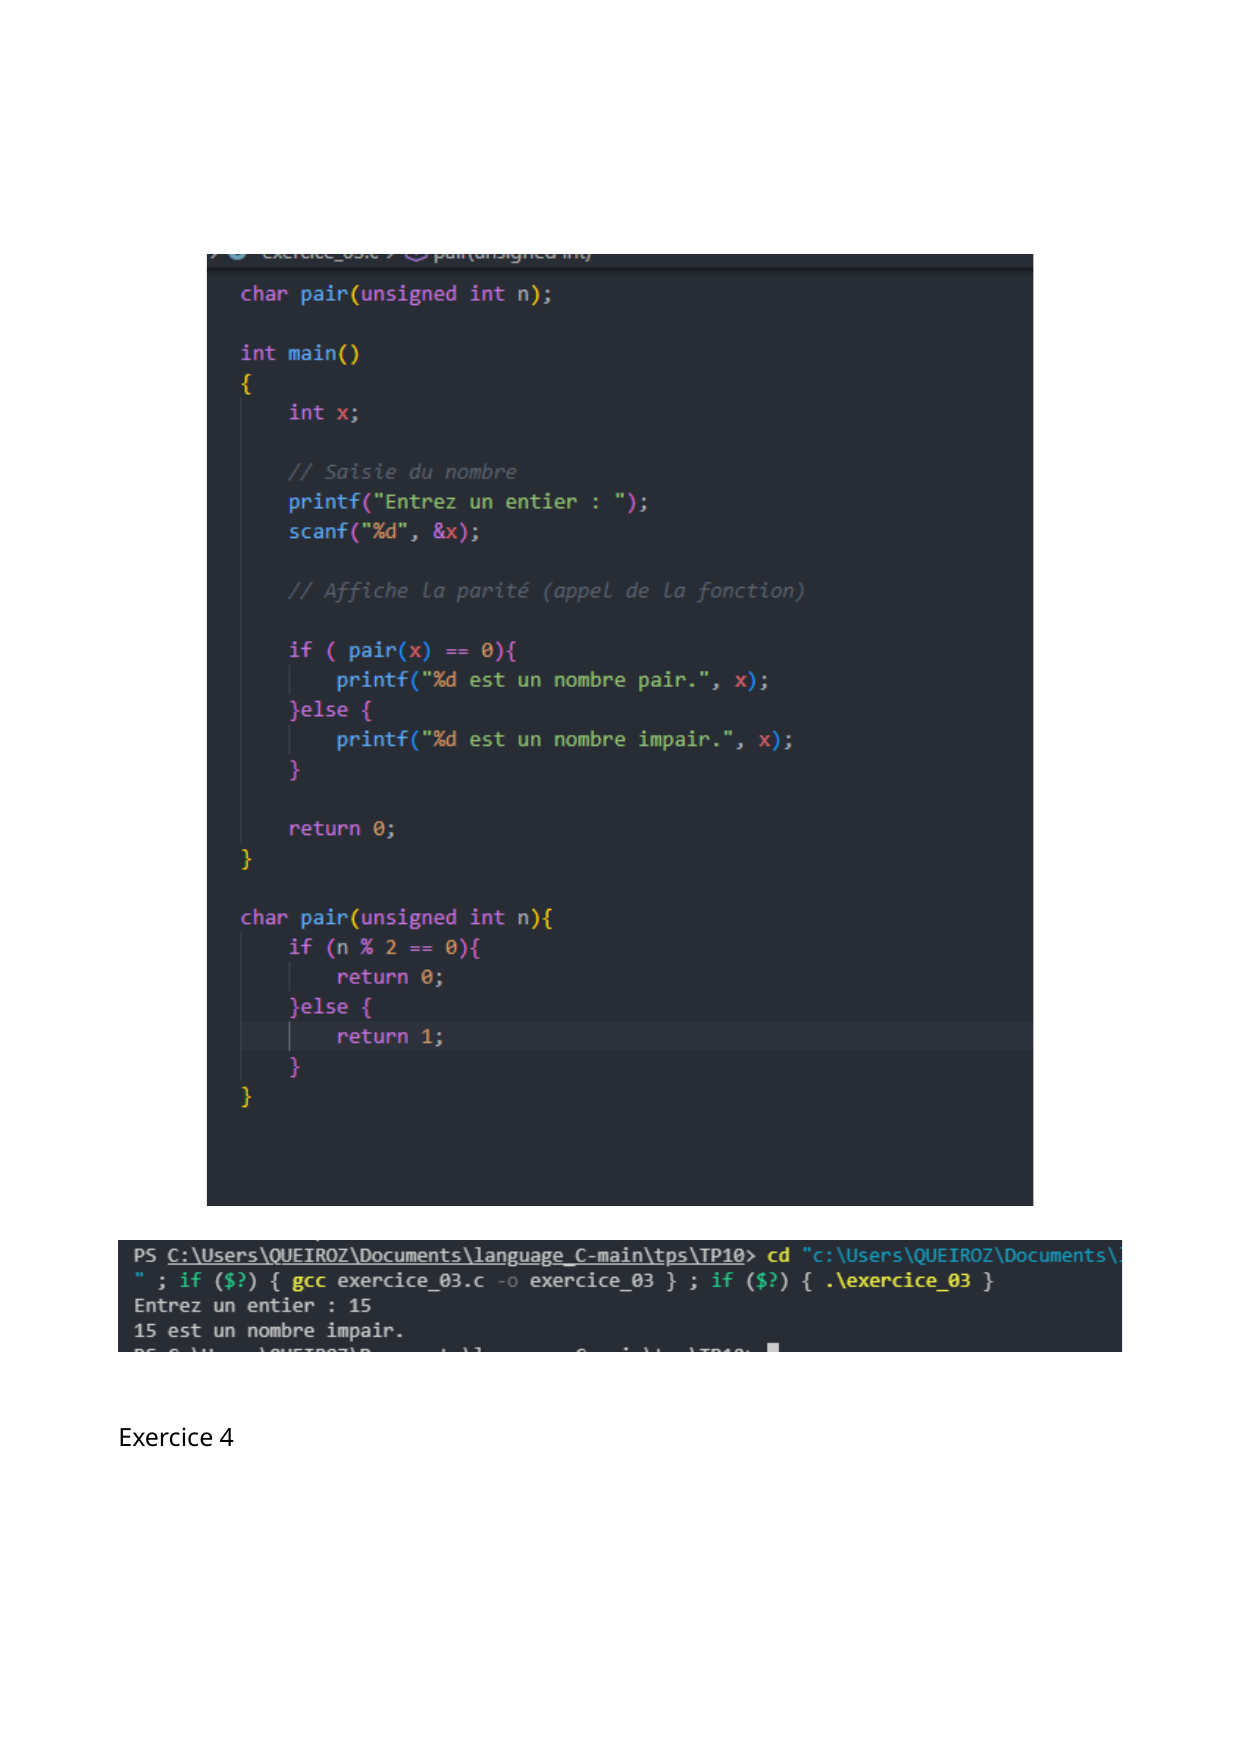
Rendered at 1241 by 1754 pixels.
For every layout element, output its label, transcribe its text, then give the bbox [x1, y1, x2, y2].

text Exercice 4 [118, 1420, 1122, 1454]
picture [118, 1240, 1123, 1352]
picture [206, 254, 1034, 1206]
